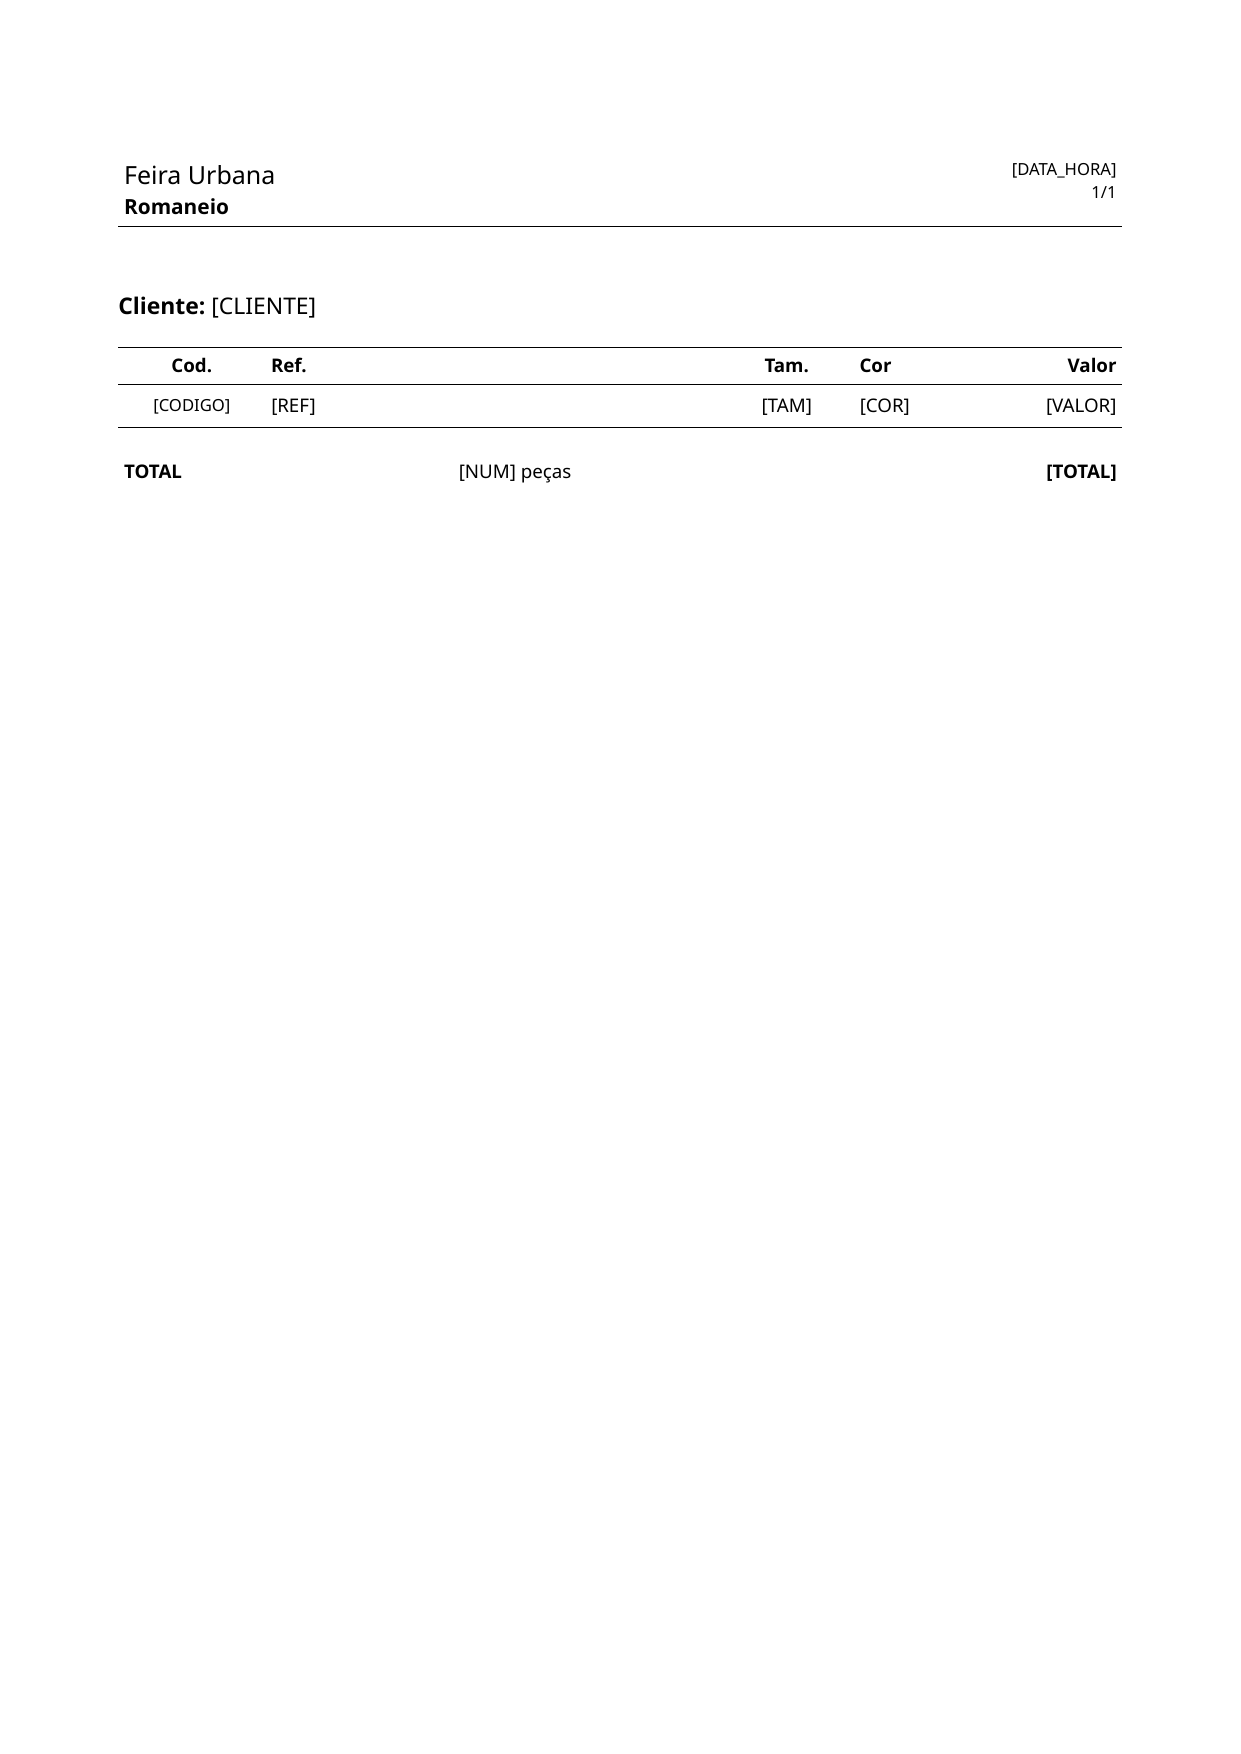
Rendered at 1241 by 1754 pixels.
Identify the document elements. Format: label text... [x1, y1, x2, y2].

table_cell [REF] [265, 385, 719, 427]
table_header [TOTAL] [788, 453, 1122, 489]
table_header Cor [854, 348, 988, 384]
table_header Valor [988, 348, 1122, 384]
text Cliente: [CLIENTE] [118, 290, 1122, 321]
table_cell [CODIGO] [118, 385, 265, 427]
table_header Tam. [720, 348, 854, 384]
table_header [NUM] peças [453, 453, 787, 489]
table_header TOTAL [118, 453, 453, 489]
table_cell [TAM] [720, 385, 854, 427]
table_header Ref. [265, 348, 719, 384]
table_cell [VALOR] [988, 385, 1122, 427]
table_header Cod. [118, 348, 265, 384]
table_cell [COR] [854, 385, 988, 427]
